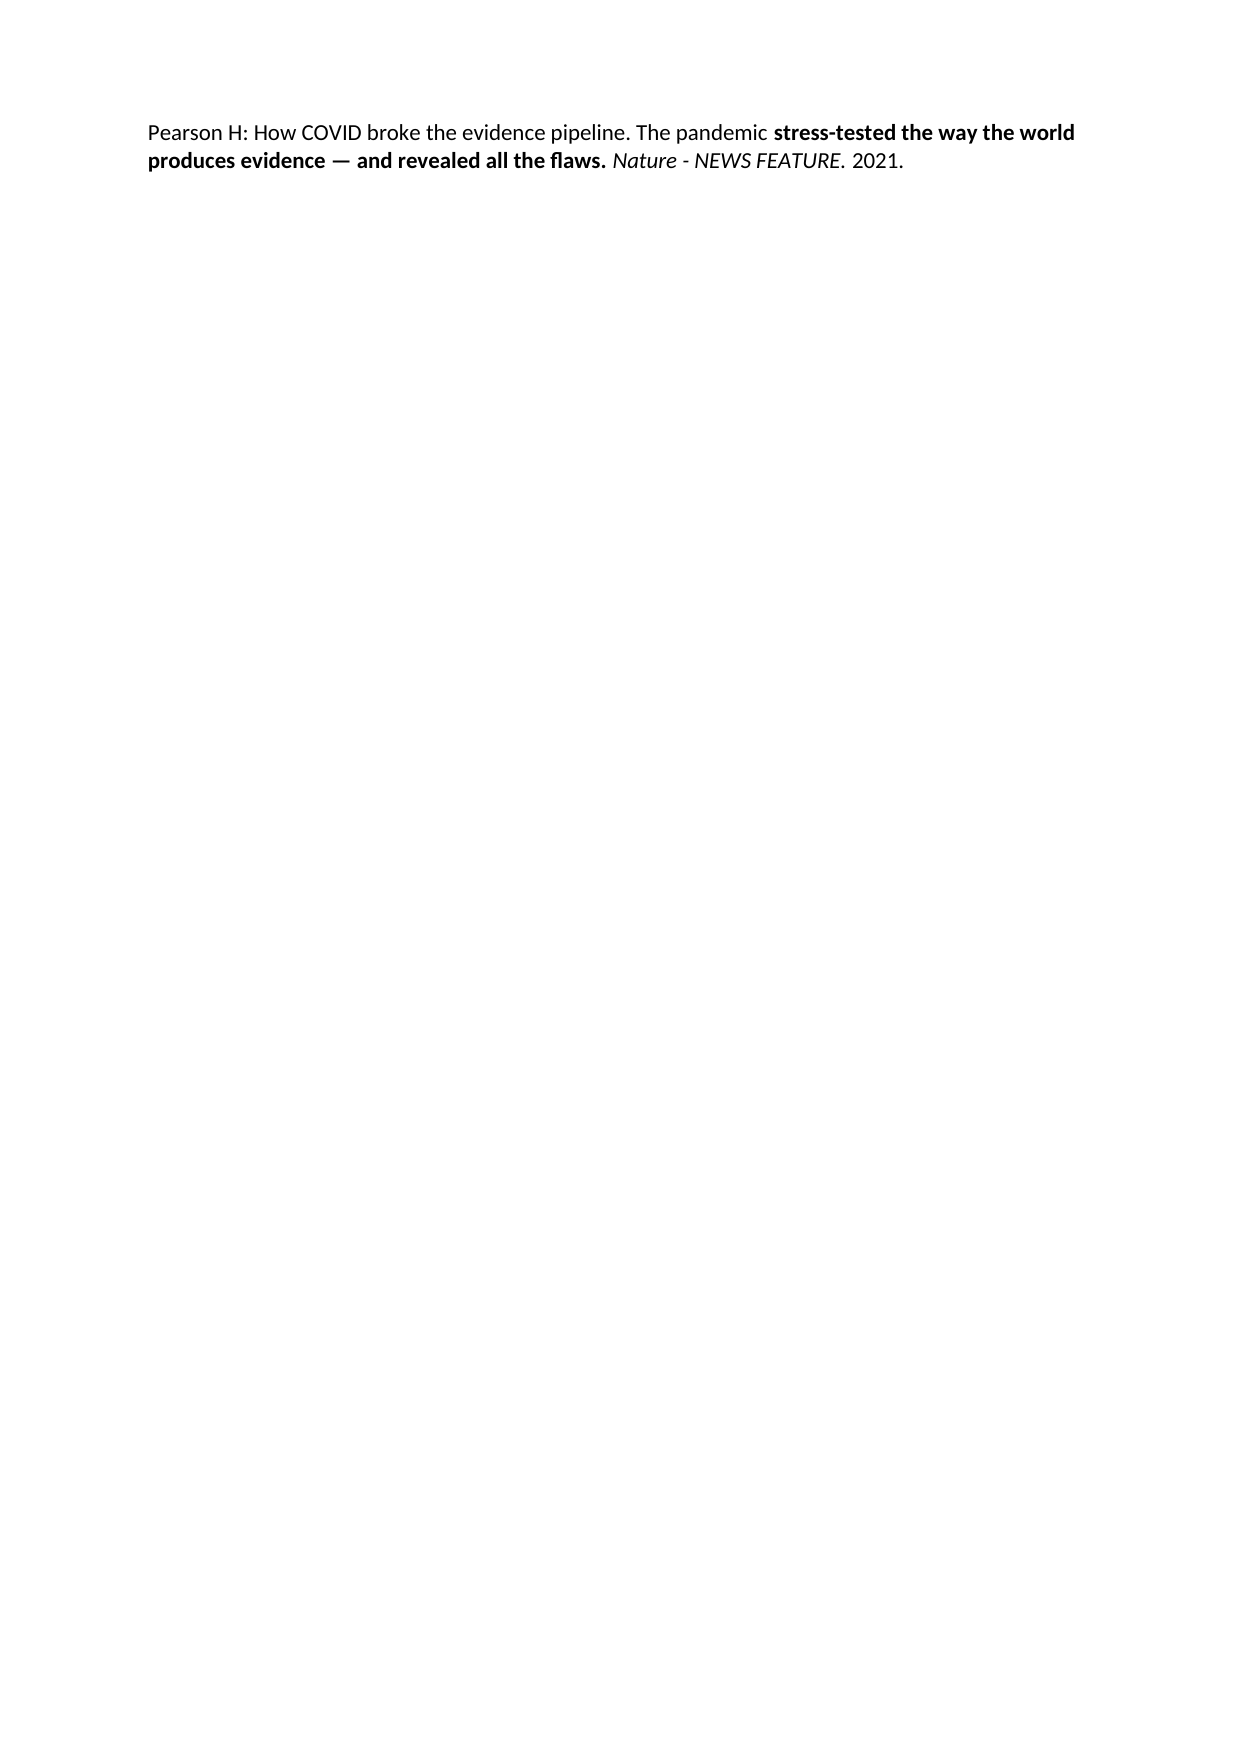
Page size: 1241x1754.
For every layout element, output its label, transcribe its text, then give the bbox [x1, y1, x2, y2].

text Pearson H: How COVID broke the evidence pipeline. The pandemic stress-tested the way the world produces evidence — and revealed all the flaws. Nature - NEWS FEATURE. 2021. [148, 118, 1093, 174]
